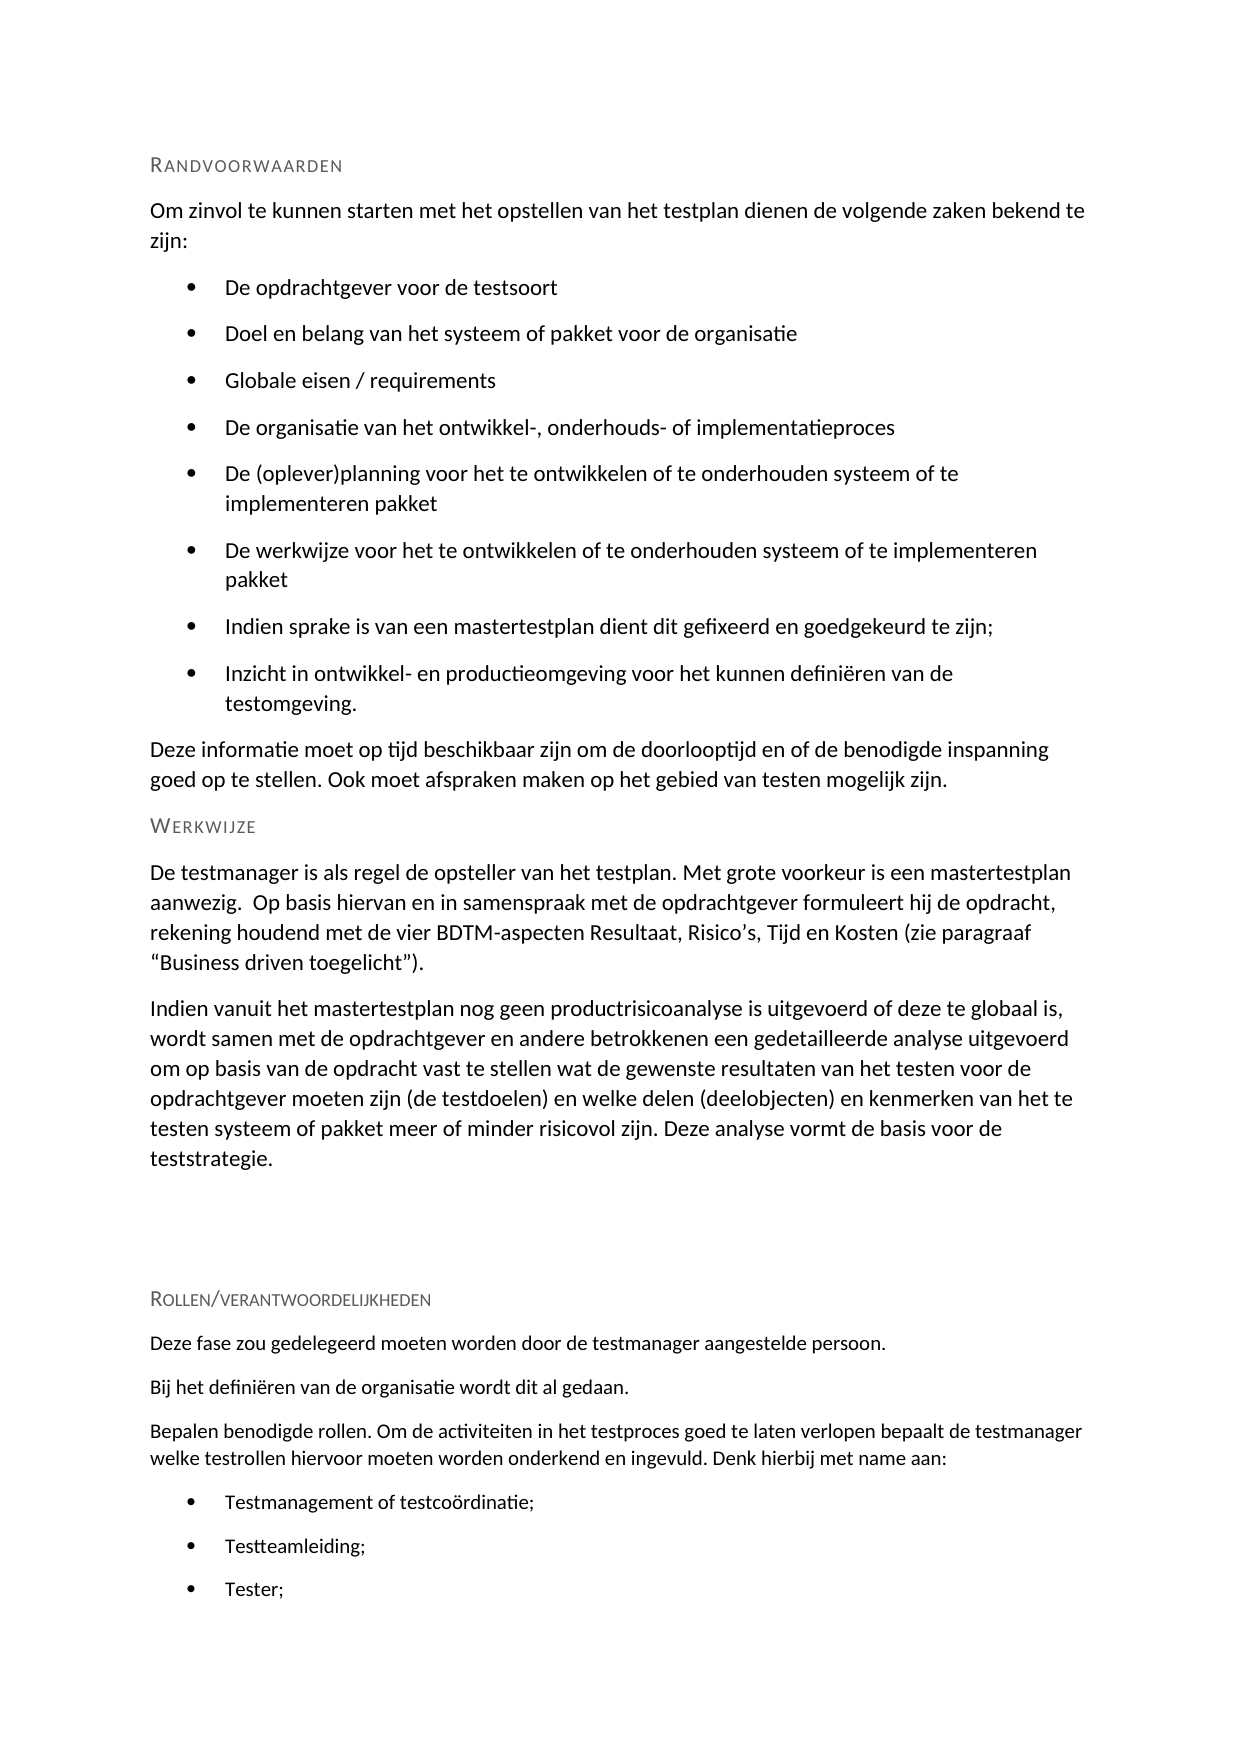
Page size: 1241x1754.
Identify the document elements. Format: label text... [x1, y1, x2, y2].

list Testmanagement of testcoördinatie; [187, 1489, 1090, 1514]
text Bepalen benodigde rollen. Om de activiteiten in het testproces goed te laten verlopen bepaalt de testmanager welke testrollen hiervoor moeten worden onderkend en ingevuld. Denk hierbij met name aan: [150, 1418, 1090, 1471]
list Testteamleiding; [187, 1533, 1090, 1558]
list Doel en belang van het systeem of pakket voor de organisatie [187, 319, 1090, 348]
list Inzicht in ontwikkel- en productieomgeving voor het kunnen definiëren van de testomgeving. [187, 659, 1090, 717]
text Om zinvol te kunnen starten met het opstellen van het testplan dienen de volgende zaken bekend te zijn: [150, 197, 1090, 254]
list Tester; [187, 1577, 1090, 1602]
text Deze informatie moet op tijd beschikbaar zijn om de doorlooptijd en of de benodigde inspanning goed op te stellen. Ook moet afspraken maken op het gebied van testen mogelijk zijn. [150, 735, 1090, 793]
list De werkwijze voor het te ontwikkelen of te onderhouden systeem of te implementeren pakket [187, 536, 1090, 594]
text Rollen/verantwoordelijkheden [150, 1284, 1090, 1312]
text Bij het definiëren van de organisatie wordt dit al gedaan. [150, 1374, 1090, 1399]
list De organisatie van het ontwikkel-, onderhouds- of implementatieproces [187, 413, 1090, 441]
list De (oplever)planning voor het te ontwikkelen of te onderhouden systeem of te implementeren pakket [187, 459, 1090, 517]
list Globale eisen / requirements [187, 366, 1090, 394]
text Deze fase zou gedelegeerd moeten worden door de testmanager aangestelde persoon. [150, 1330, 1090, 1356]
text Werkwijze [150, 812, 1090, 840]
list Indien sprake is van een mastertestplan dient dit gefixeerd en goedgekeurd te zijn; [187, 612, 1090, 640]
text Indien vanuit het mastertestplan nog geen productrisicoanalyse is uitgevoerd of deze te globaal is, wordt samen met de opdrachtgever en andere betrokkenen een gedetailleerde analyse uitgevoerd om op basis van de opdracht vast te stellen wat de gewenste resultaten van het testen voor de opdrachtgever moeten zijn (de testdoelen) en welke delen (deelobjecten) en kenmerken van het te testen systeem of pakket meer of minder risicovol zijn. Deze analyse vormt de basis voor de teststrategie. [150, 994, 1090, 1172]
list De opdrachtgever voor de testsoort [187, 273, 1090, 301]
text De testmanager is als regel de opsteller van het testplan. Met grote voorkeur is een mastertestplan aanwezig. Op basis hiervan en in samenspraak met de opdrachtgever formuleert hij de opdracht, rekening houdend met de vier BDTM-aspecten Resultaat, Risico’s, Tijd en Kosten (zie paragraaf “Business driven toegelicht”). [150, 858, 1090, 976]
text Randvoorwaarden [150, 150, 1090, 178]
